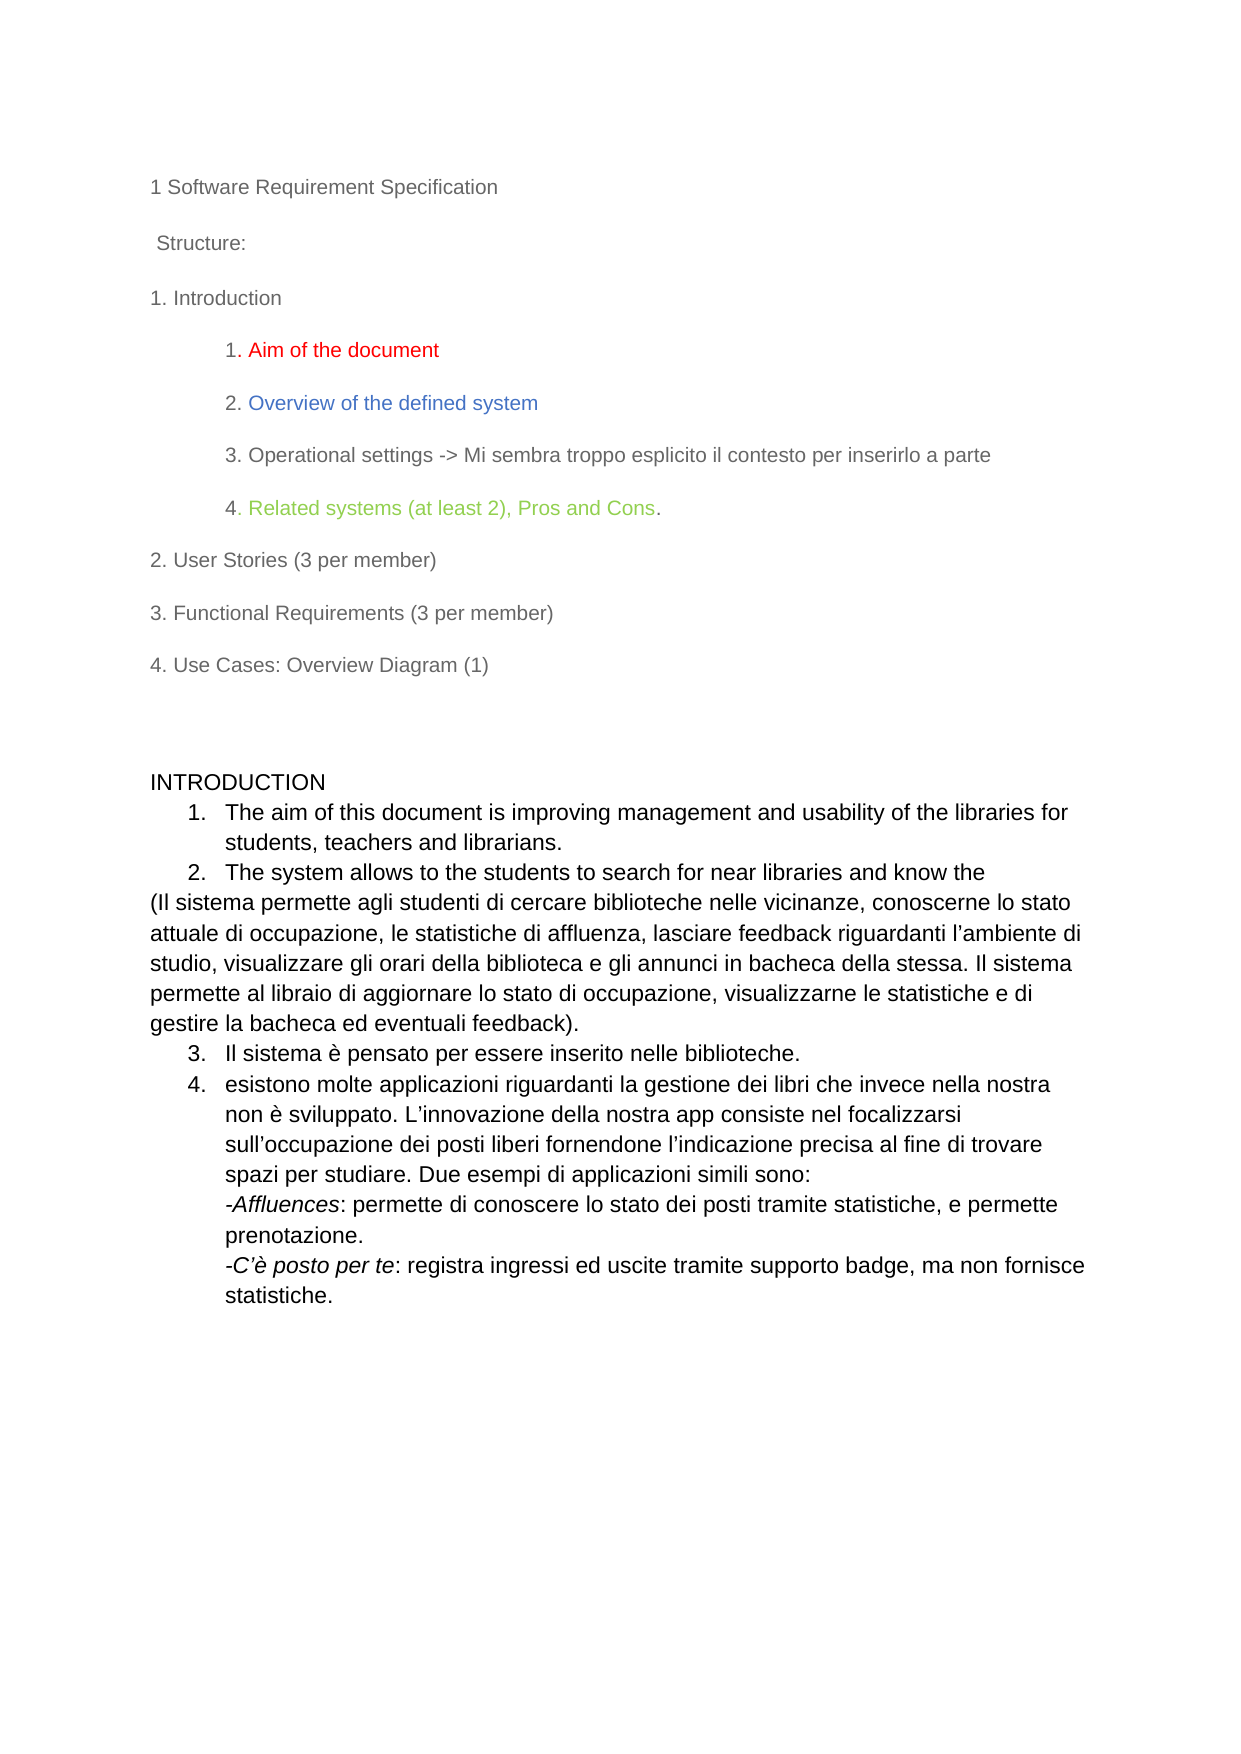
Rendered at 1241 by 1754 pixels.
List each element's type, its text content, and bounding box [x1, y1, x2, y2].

text 1. Aim of the document [150, 338, 1091, 362]
text (Il sistema permette agli studenti di cercare biblioteche nelle vicinanze, conoscerne lo stato attuale di occupazione, le statistiche di affluenza, lasciare feedback riguardanti l’ambiente di studio, visualizzare gli orari della biblioteca e gli annunci in bacheca della stessa. Il sistema permette al libraio di aggiornare lo stato di occupazione, visualizzarne le statistiche e di gestire la bacheca ed eventuali feedback). [150, 889, 1091, 1036]
list Il sistema è pensato per essere inserito nelle biblioteche. [187, 1040, 1091, 1067]
text 2. User Stories (3 per member) [150, 548, 1091, 572]
text 1. Introduction [150, 286, 1091, 309]
text 4. Use Cases: Overview Diagram (1) [150, 653, 1091, 677]
text 3. Operational settings -> Mi sembra troppo esplicito il contesto per inserirlo a parte [150, 443, 1091, 467]
text 3. Functional Requirements (3 per member) [150, 601, 1091, 624]
list The system allows to the students to search for near libraries and know the [187, 859, 1091, 885]
text 1 Software Requirement Specification [150, 175, 1091, 199]
text 2. Overview of the defined system [150, 391, 1091, 414]
text INTRODUCTION [150, 768, 1091, 795]
text -C’è posto per te: registra ingressi ed uscite tramite supporto badge, ma non fornisce statistiche. [225, 1252, 1091, 1308]
list The aim of this document is improving management and usability of the libraries for students, teachers and librarians. [187, 799, 1091, 855]
text -Affluences: permette di conoscere lo stato dei posti tramite statistiche, e permette prenotazione. [225, 1191, 1091, 1248]
list esistono molte applicazioni riguardanti la gestione dei libri che invece nella nostra non è sviluppato. L’innovazione della nostra app consiste nel focalizzarsi sull’occupazione dei posti liberi fornendone l’indicazione precisa al fine di trovare spazi per studiare. Due esempi di applicazioni simili sono: [187, 1071, 1091, 1187]
text Structure: [150, 227, 1091, 256]
text 4. Related systems (at least 2), Pros and Cons. [150, 496, 1091, 519]
